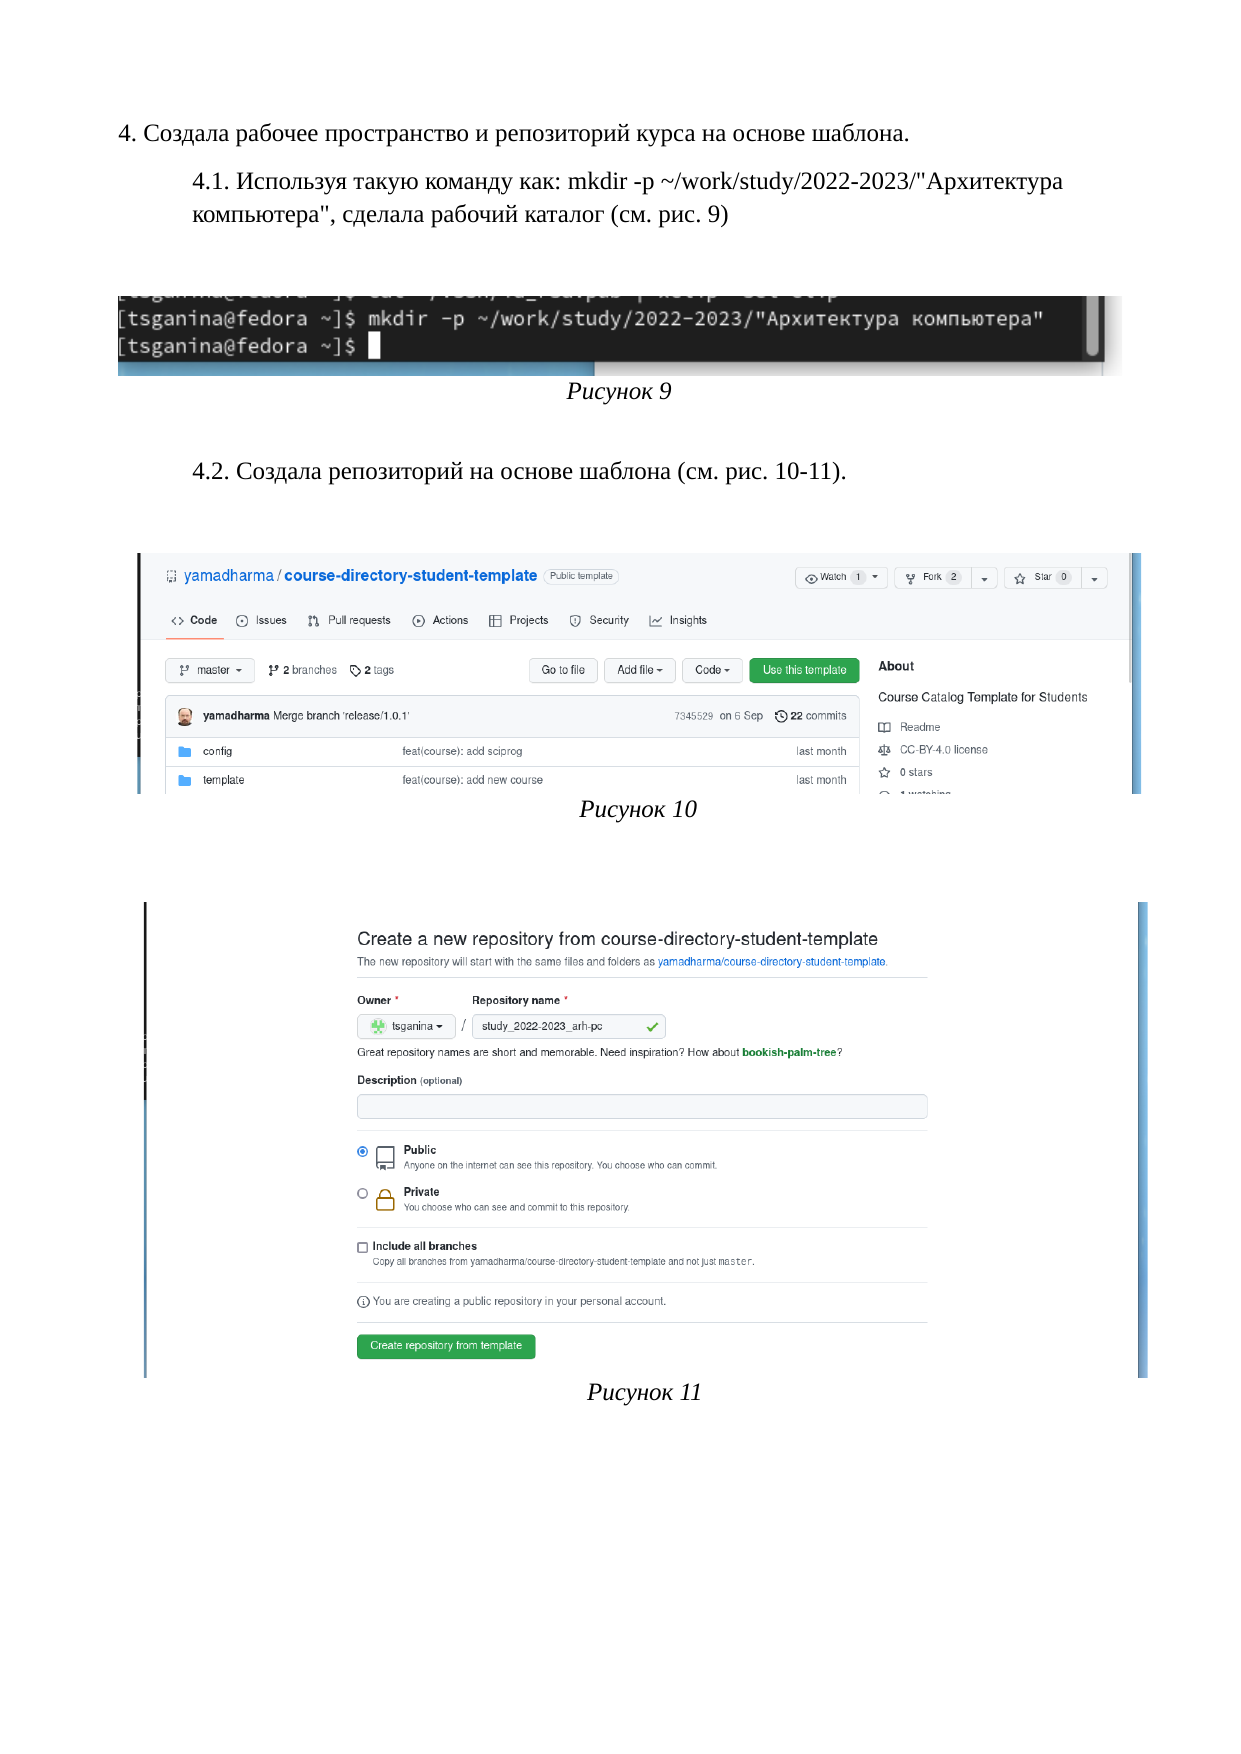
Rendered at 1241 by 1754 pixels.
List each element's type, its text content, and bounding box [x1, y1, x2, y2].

text 4. Создала рабочее пространство и репозиторий курса на основе шаблона. [118, 118, 1122, 147]
picture [143, 902, 1148, 1378]
text Рисунок 11 [144, 1378, 1148, 1406]
text Рисунок 10 [137, 743, 1141, 822]
text 4.1. Используя такую команду как: mkdir -p ~/work/study/2022-2023/"Архитектура компьютера", сделала рабочий каталог (см. рис. 9) [118, 166, 1122, 227]
text 4.2. Создала репозиторий на основе шаблона (см. рис. 10-11). [118, 456, 1122, 485]
text Рисунок 9 [118, 376, 1122, 404]
picture [137, 553, 1142, 743]
picture [118, 296, 1123, 376]
